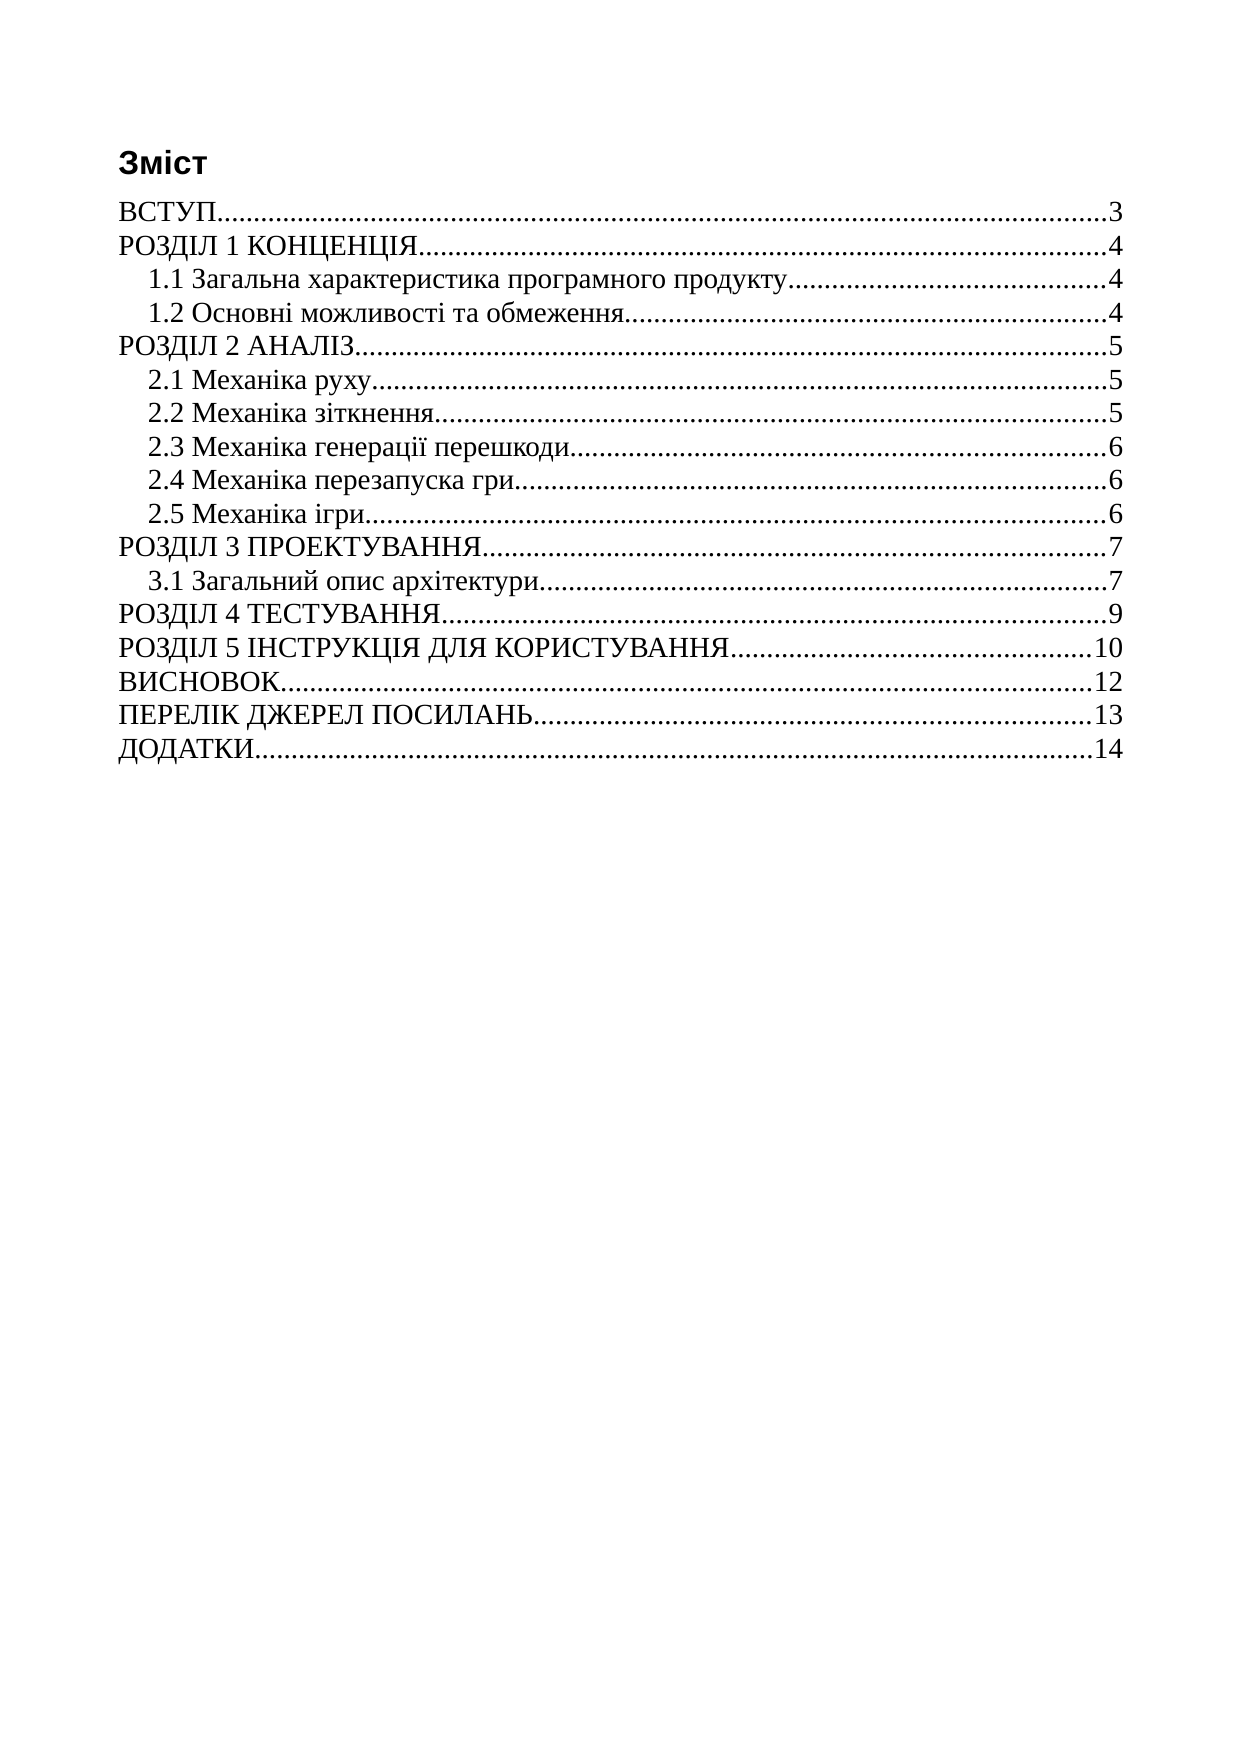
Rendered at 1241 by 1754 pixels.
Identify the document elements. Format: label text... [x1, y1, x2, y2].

text 1.2 Основні можливості та обмеження 4 [148, 295, 1123, 328]
text 2.1 Механіка руху 5 [148, 362, 1123, 395]
text 1.1 Загальна характеристика програмного продукту 4 [148, 261, 1123, 295]
text РОЗДІЛ 2 АНАЛІЗ 5 [118, 328, 1123, 362]
text РОЗДІЛ 1 КОНЦЕНЦІЯ 4 [118, 228, 1123, 261]
text 3.1 Загальний опис архітектури. 7 [148, 563, 1123, 597]
text 2.2 Механіка зіткнення 5 [148, 395, 1123, 429]
text РОЗДІЛ 5 ІНСТРУКЦІЯ ДЛЯ КОРИСТУВАННЯ 10 [118, 630, 1123, 664]
text 2.3 Механіка генерації перешкоди 6 [148, 429, 1123, 462]
text 2.5 Механіка ігри 6 [148, 496, 1123, 529]
text ВИСНОВОК 12 [118, 664, 1123, 697]
text ДОДАТКИ 14 [118, 731, 1123, 764]
text ВСТУП 3 [118, 194, 1123, 228]
text ПЕРЕЛІК ДЖЕРЕЛ ПОСИЛАНЬ 13 [118, 697, 1123, 731]
text 2.4 Механіка перезапуска гри 6 [148, 462, 1123, 496]
text РОЗДІЛ 4 ТЕСТУВАННЯ 9 [118, 597, 1123, 630]
subtitle Зміст [118, 143, 1123, 182]
text РОЗДІЛ 3 ПРОЕКТУВАННЯ 7 [118, 529, 1123, 563]
